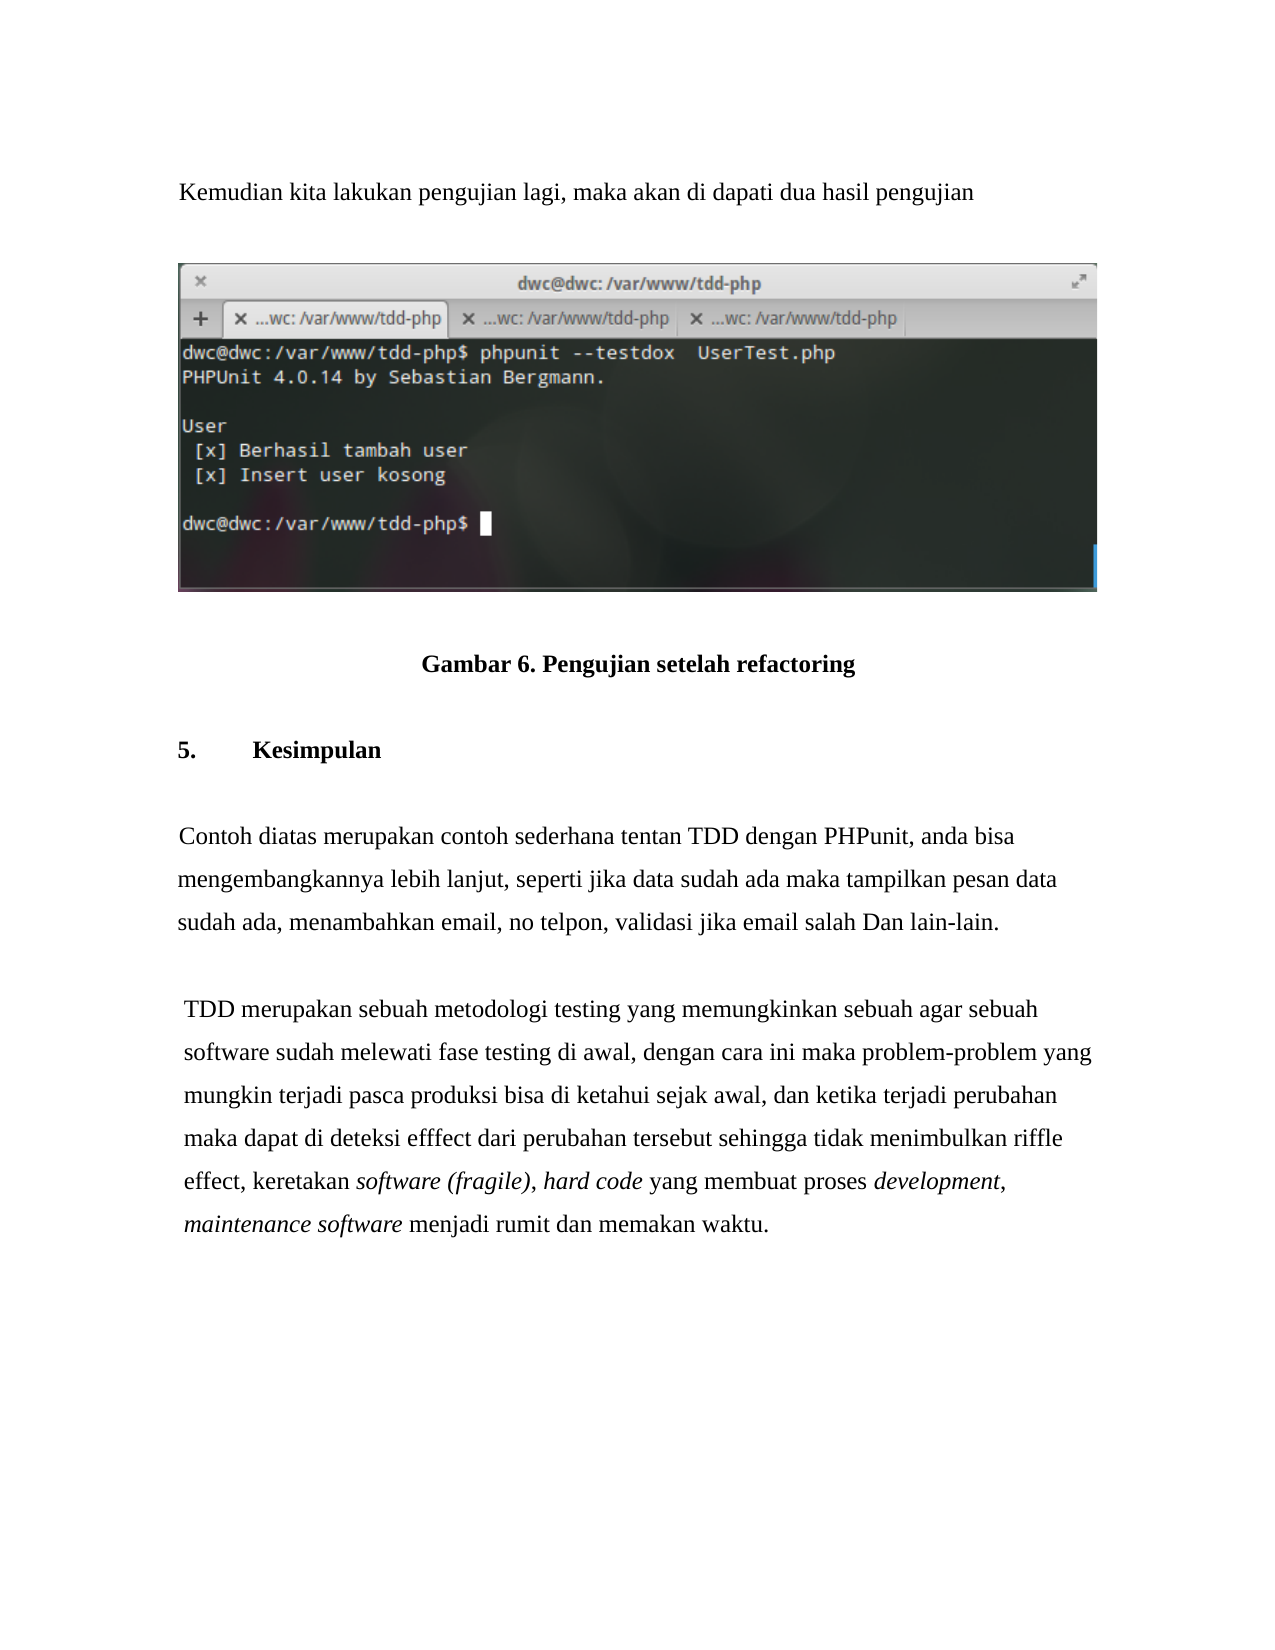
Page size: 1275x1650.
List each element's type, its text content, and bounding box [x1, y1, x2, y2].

picture [178, 263, 1098, 592]
text Contoh diatas merupakan contoh sederhana tentan TDD dengan PHPunit, anda bisa mengembangkannya lebih lanjut, seperti jika data sudah ada maka tampilkan pesan data sudah ada, menambahkan email, no telpon, validasi jika email salah Dan lain-lain. [177, 821, 1098, 936]
text Kemudian kita lakukan pengujian lagi, maka akan di dapati dua hasil pengujian [179, 177, 1098, 249]
list TDD merupakan sebuah metodologi testing yang memungkinkan sebuah agar sebuah software sudah melewati fase testing di awal, dengan cara ini maka problem-problem yang mungkin terjadi pasca produksi bisa di ketahui sejak awal, dan ketika terjadi perubahan maka dapat di deteksi efffect dari perubahan tersebut sehingga tidak menimbulkan riffle effect, keretakan software (fragile), hard code yang membuat proses development, maintenance software menjadi rumit dan memakan waktu. [108, 994, 1098, 1238]
text Gambar 6. Pengujian setelah refactoring [179, 649, 1098, 677]
list Kesimpulan [177, 735, 1098, 807]
